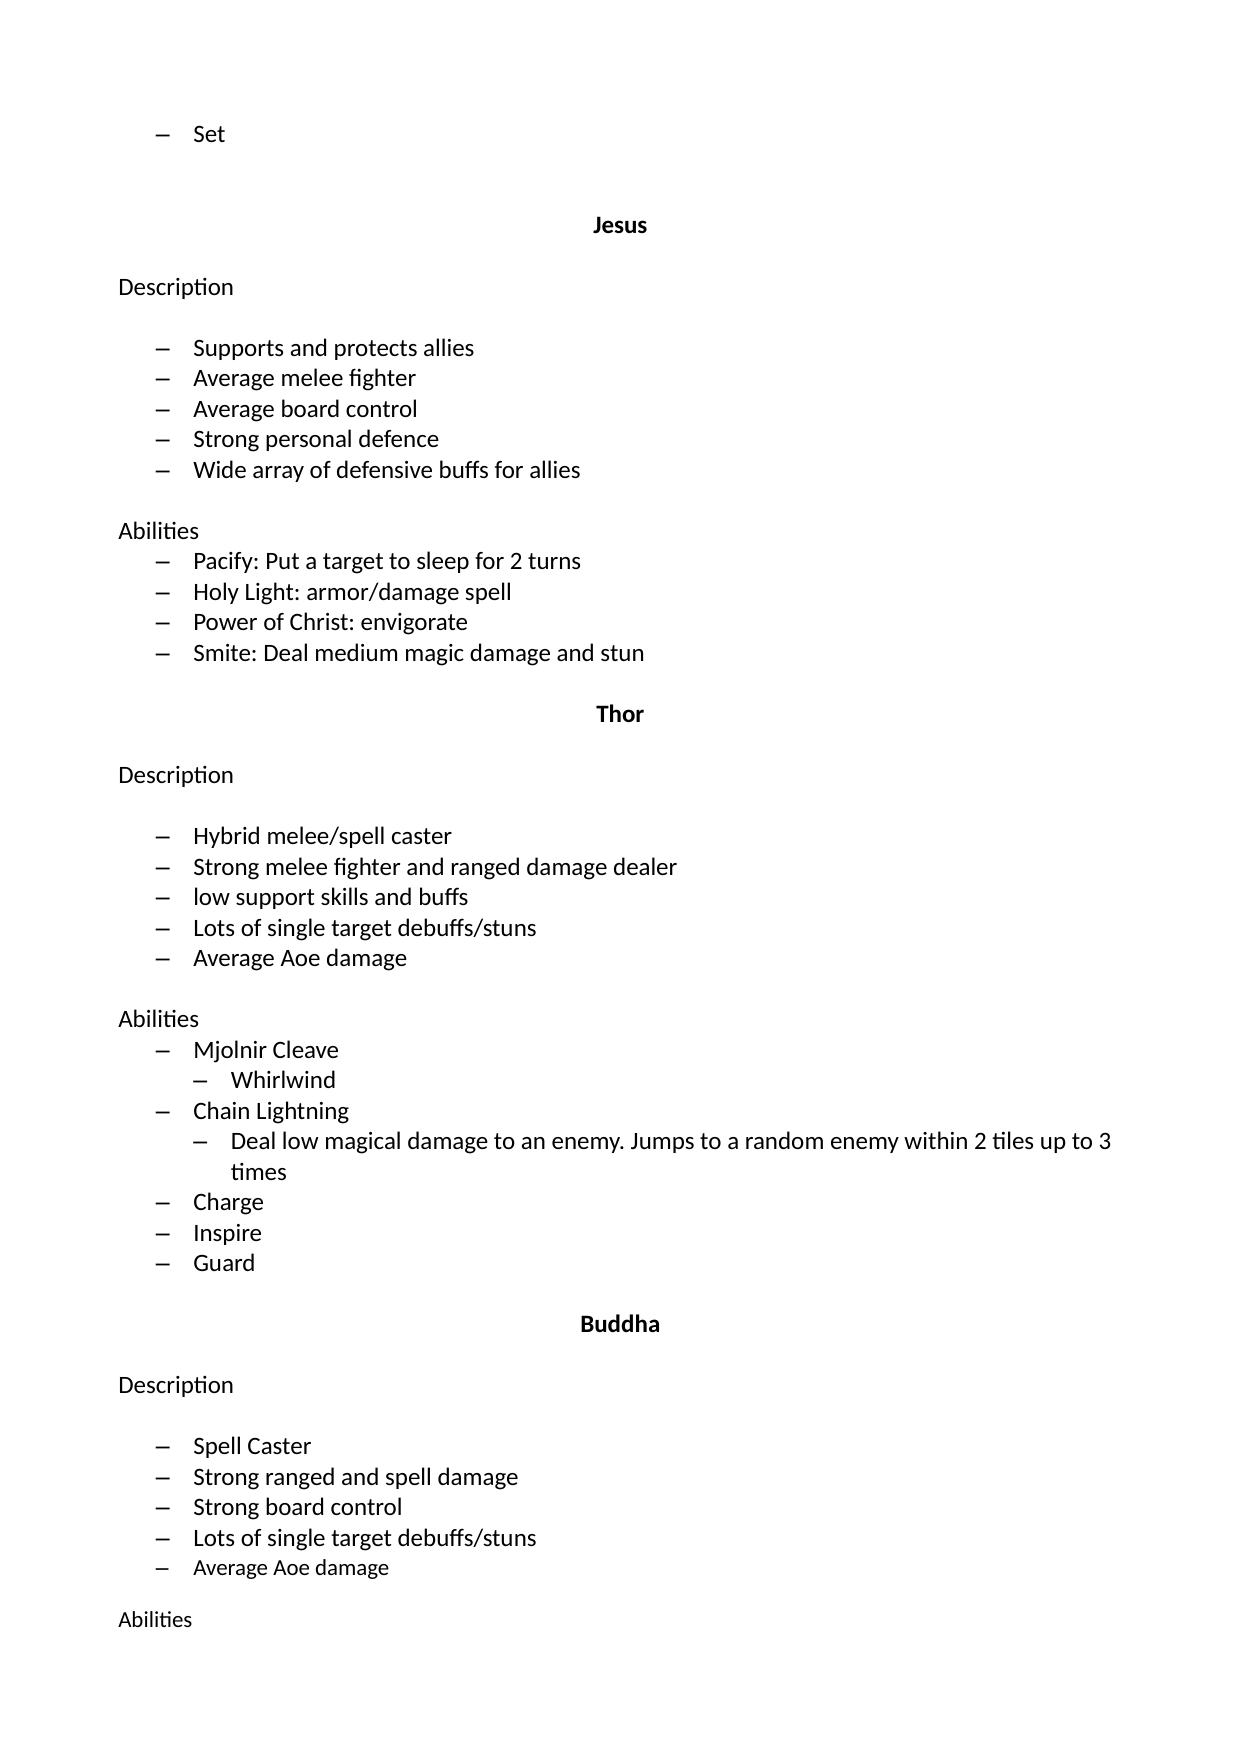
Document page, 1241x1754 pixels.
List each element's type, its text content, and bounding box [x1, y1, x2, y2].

list Charge [156, 1186, 1122, 1217]
list Strong personal defence [156, 423, 1122, 454]
list Inspire [156, 1217, 1122, 1247]
list Average Aoe damage [156, 942, 1122, 973]
list Lots of single target debuffs/stuns [156, 912, 1122, 942]
list Whirlwind [193, 1064, 1122, 1095]
list Smite: Deal medium magic damage and stun [156, 637, 1122, 667]
list Chain Lightning [156, 1095, 1122, 1125]
list low support skills and buffs [156, 881, 1122, 912]
list Supports and protects allies [156, 332, 1122, 362]
list Average board control [156, 393, 1122, 423]
list Strong ranged and spell damage [156, 1461, 1122, 1492]
list Power of Christ: envigorate [156, 606, 1122, 637]
text Description [118, 1369, 1122, 1400]
list Lots of single target debuffs/stuns [156, 1522, 1122, 1553]
list Mjolnir Cleave [156, 1034, 1122, 1064]
text Jesus [118, 210, 1122, 240]
list Average melee fighter [156, 362, 1122, 393]
list Average Aoe damage [156, 1553, 1122, 1581]
text Abilities [118, 1606, 1122, 1634]
text Thor [118, 698, 1122, 728]
text Description [118, 271, 1122, 301]
list Wide array of defensive buffs for allies [156, 454, 1122, 484]
list Deal low magical damage to an enemy. Jumps to a random enemy within 2 tiles up to 3 times [193, 1125, 1122, 1186]
text Description [118, 759, 1122, 789]
list Strong melee fighter and ranged damage dealer [156, 851, 1122, 881]
list Strong board control [156, 1492, 1122, 1522]
list Pacify: Put a target to sleep for 2 turns [156, 545, 1122, 576]
text Abilities [118, 515, 1122, 545]
text Buddha [118, 1308, 1122, 1339]
list Hybrid melee/spell caster [156, 820, 1122, 851]
list Spell Caster [156, 1431, 1122, 1461]
list Holy Light: armor/damage spell [156, 576, 1122, 606]
list Set [156, 118, 1122, 149]
text Abilities [118, 1003, 1122, 1034]
list Guard [156, 1247, 1122, 1278]
